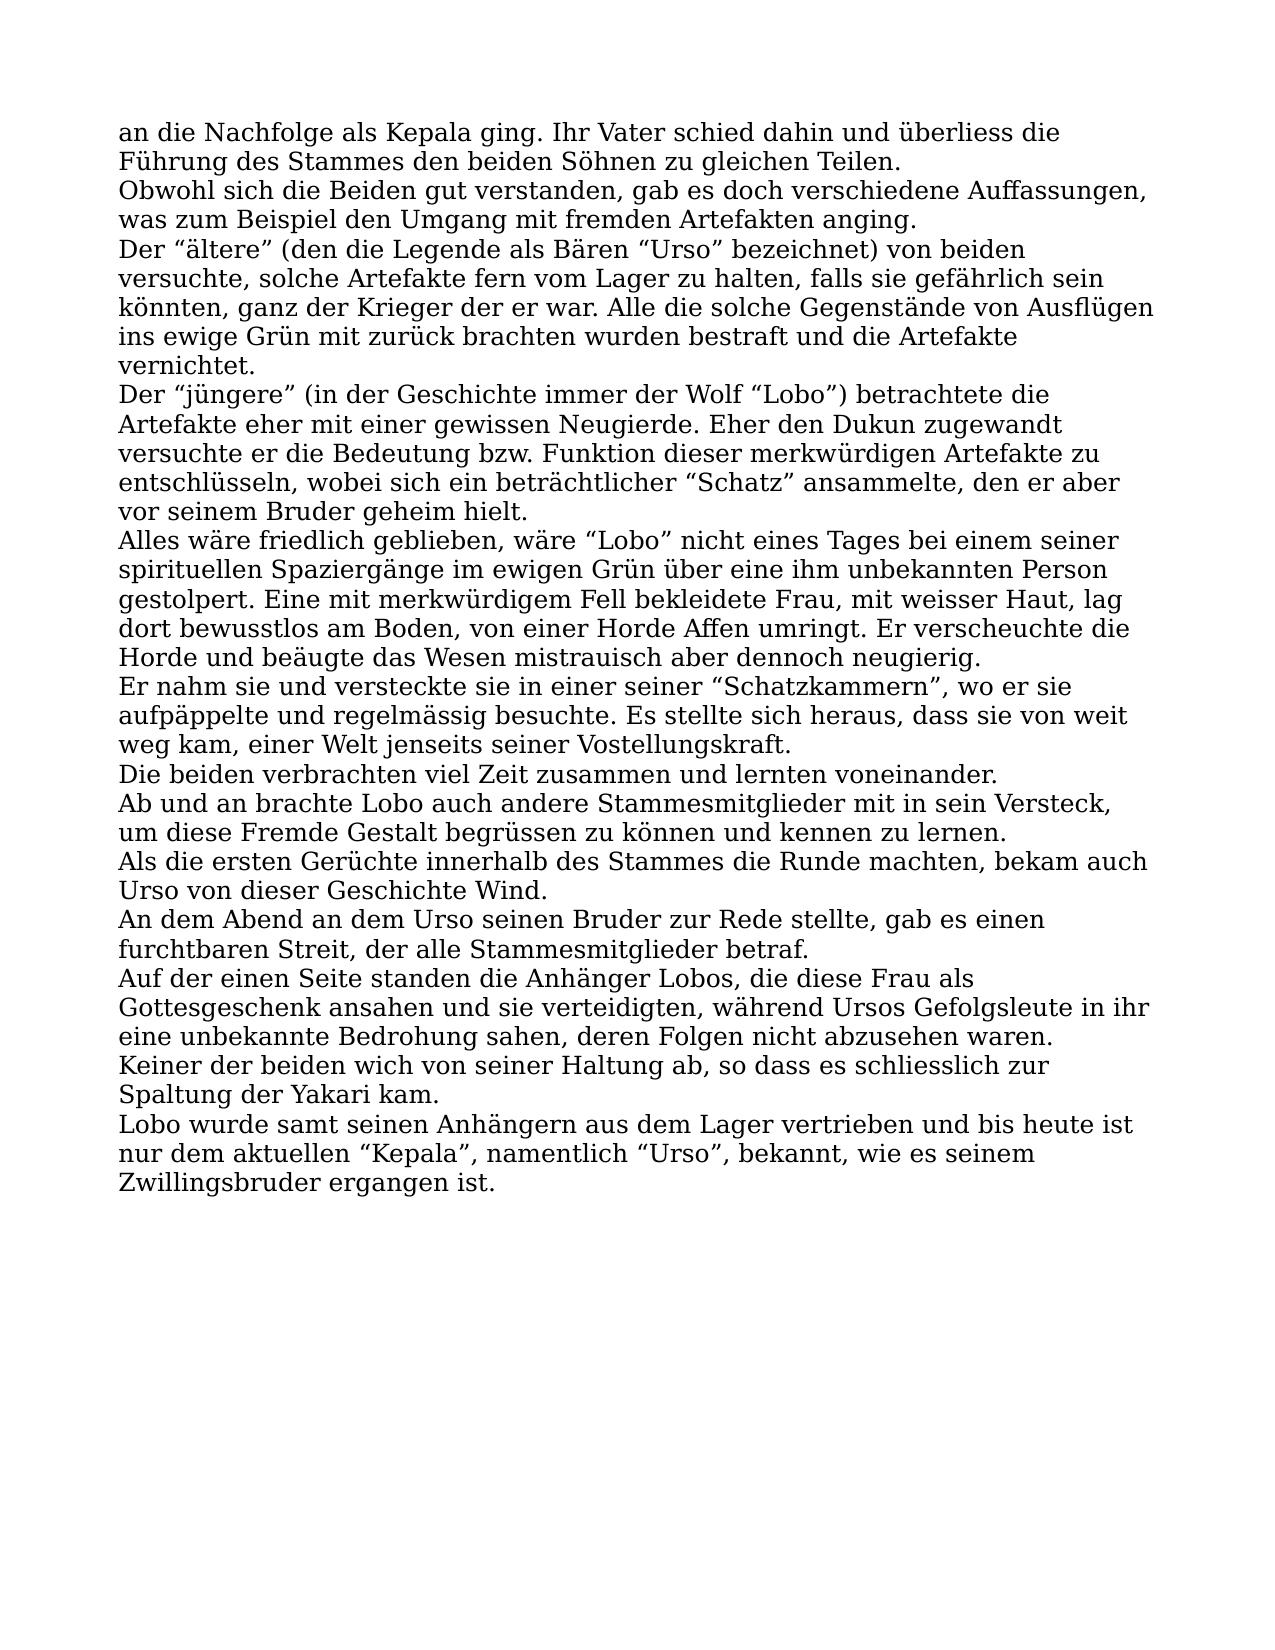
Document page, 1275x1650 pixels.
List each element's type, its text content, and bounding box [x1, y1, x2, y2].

text An dem Abend an dem Urso seinen Bruder zur Rede stellte, gab es einen furchtbaren Streit, der alle Stammesmitglieder betraf. [118, 906, 1157, 964]
text an die Nachfolge als Kepala ging. Ihr Vater schied dahin und überliess die Führung des Stammes den beiden Söhnen zu gleichen Teilen. [118, 118, 1157, 176]
text Auf der einen Seite standen die Anhänger Lobos, die diese Frau als Gottesgeschenk ansahen und sie verteidigten, während Ursos Gefolgsleute in ihr eine unbekannte Bedrohung sahen, deren Folgen nicht abzusehen waren. [118, 964, 1157, 1051]
text Als die ersten Gerüchte innerhalb des Stammes die Runde machten, bekam auch Urso von dieser Geschichte Wind. [118, 847, 1157, 906]
text Obwohl sich die Beiden gut verstanden, gab es doch verschiedene Auffassungen, was zum Beispiel den Umgang mit fremden Artefakten anging. [118, 176, 1157, 235]
text Er nahm sie und versteckte sie in einer seiner “Schatzkammern”, wo er sie aufpäppelte und regelmässig besuchte. Es stellte sich heraus, dass sie von weit weg kam, einer Welt jenseits seiner Vostellungskraft. [118, 672, 1157, 760]
text Der “jüngere” (in der Geschichte immer der Wolf “Lobo”) betrachtete die Artefakte eher mit einer gewissen Neugierde. Eher den Dukun zugewandt versuchte er die Bedeutung bzw. Funktion dieser merkwürdigen Artefakte zu entschlüsseln, wobei sich ein beträchtlicher “Schatz” ansammelte, den er aber vor seinem Bruder geheim hielt. [118, 381, 1157, 526]
text Keiner der beiden wich von seiner Haltung ab, so dass es schliesslich zur Spaltung der Yakari kam. [118, 1051, 1157, 1110]
text Lobo wurde samt seinen Anhängern aus dem Lager vertrieben und bis heute ist nur dem aktuellen “Kepala”, namentlich “Urso”, bekannt, wie es seinem Zwillingsbruder ergangen ist. [118, 1110, 1157, 1197]
text Ab und an brachte Lobo auch andere Stammesmitglieder mit in sein Versteck, um diese Fremde Gestalt begrüssen zu können und kennen zu lernen. [118, 789, 1157, 847]
text Der “ältere” (den die Legende als Bären “Urso” bezeichnet) von beiden versuchte, solche Artefakte fern vom Lager zu halten, falls sie gefährlich sein könnten, ganz der Krieger der er war. Alle die solche Gegenstände von Ausflügen ins ewige Grün mit zurück brachten wurden bestraft und die Artefakte vernichtet. [118, 235, 1157, 381]
text Die beiden verbrachten viel Zeit zusammen und lernten voneinander. [118, 760, 1157, 789]
text Alles wäre friedlich geblieben, wäre “Lobo” nicht eines Tages bei einem seiner spirituellen Spaziergänge im ewigen Grün über eine ihm unbekannten Person gestolpert. Eine mit merkwürdigem Fell bekleidete Frau, mit weisser Haut, lag dort bewusstlos am Boden, von einer Horde Affen umringt. Er verscheuchte die Horde und beäugte das Wesen mistrauisch aber dennoch neugierig. [118, 526, 1157, 672]
